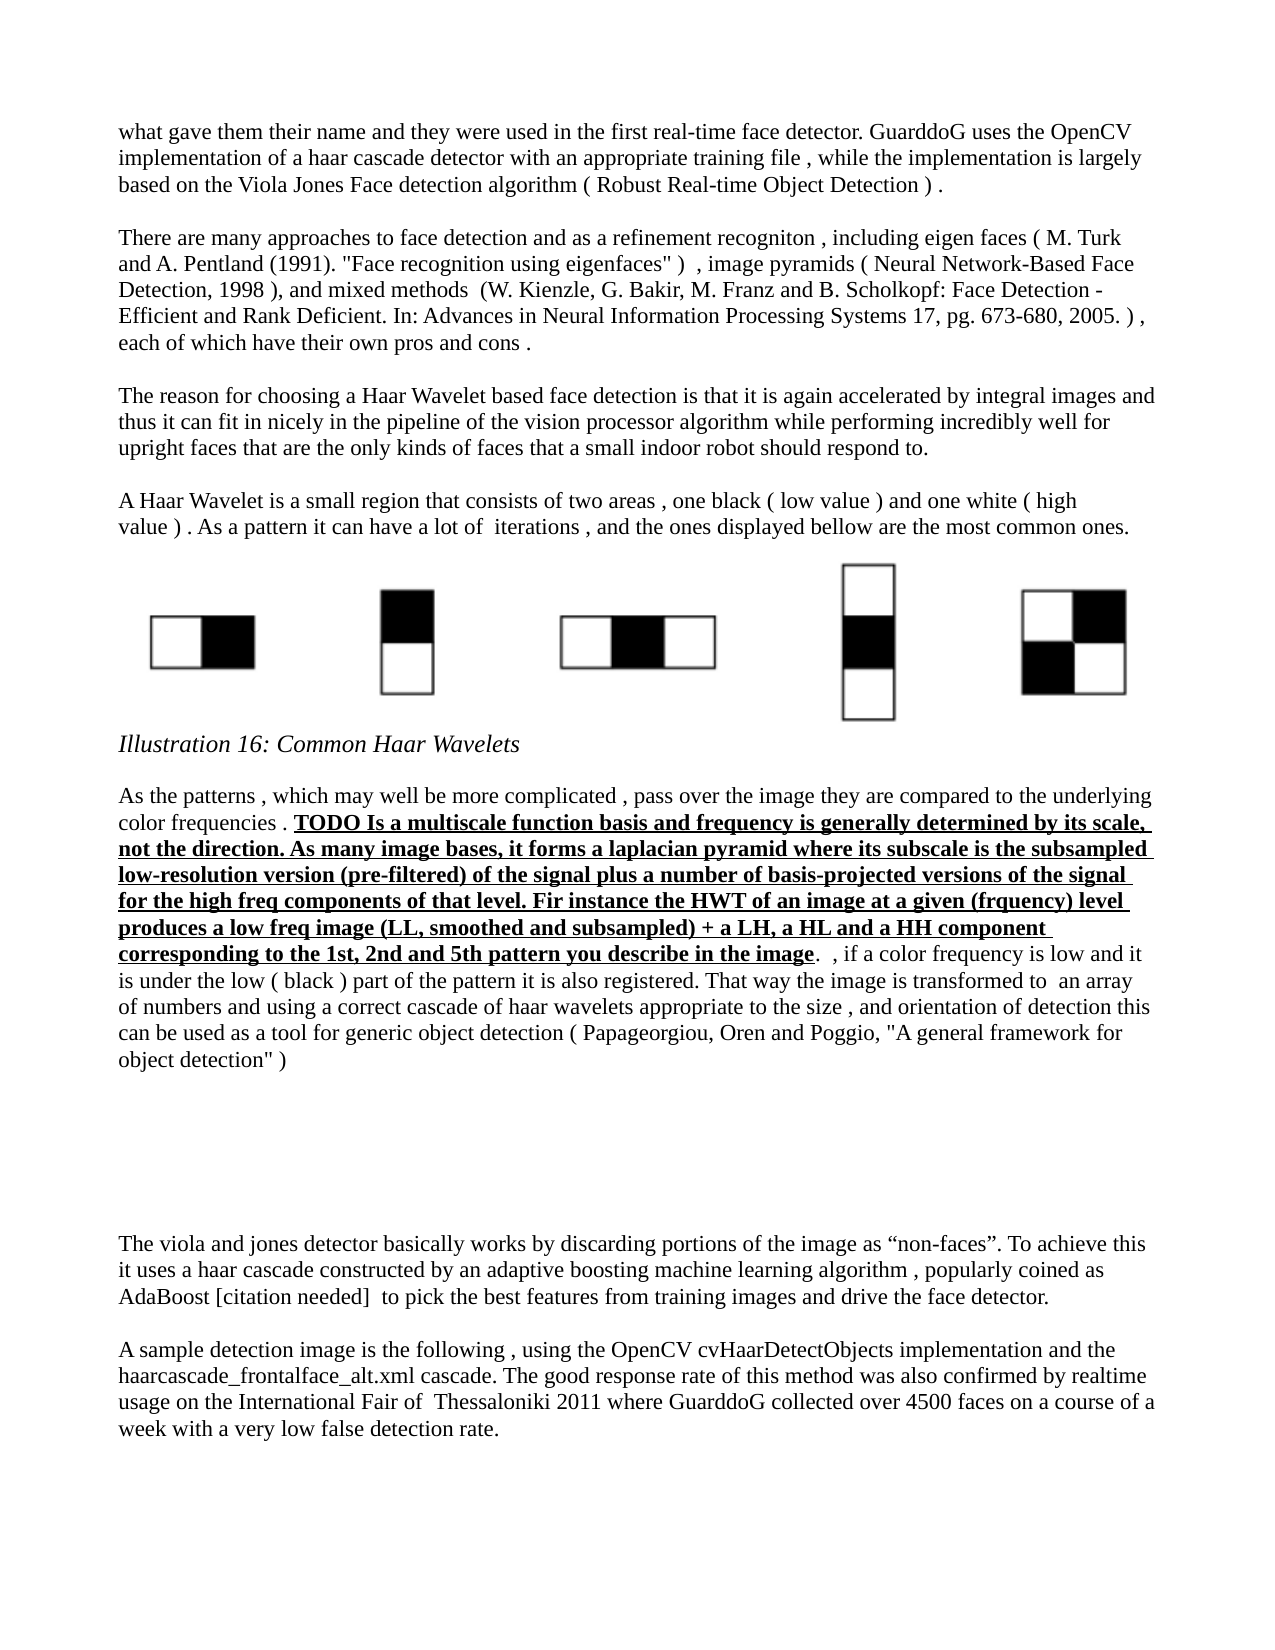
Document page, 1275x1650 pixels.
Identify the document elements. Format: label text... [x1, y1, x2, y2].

text As the patterns , which may well be more complicated , pass over the image they are compared to the underlying color frequencies . TODO Is a multiscale function basis and frequency is generally determined by its scale, not the direction. As many image bases, it forms a laplacian pyramid where its subscale is the subsampled low-resolution version (pre-filtered) of the signal plus a number of basis-projected versions of the signal for the high freq components of that level. Fir instance the HWT of an image at a given (frquency) level produces a low freq image (LL, smoothed and subsampled) + a LH, a HL and a HH component corresponding to the 1st, 2nd and 5th pattern you describe in the image. , if a color frequency is low and it is under the low ( black ) part of the pattern it is also registered. That way the image is transformed to an array of numbers and using a correct cascade of haar wavelets appropriate to the size , and orientation of detection this can be used as a tool for generic object detection ( Papageorgiou, Oren and Poggio, "A general framework for object detection" ) [118, 782, 1157, 1072]
text The viola and jones detector basically works by discarding portions of the image as “non-faces”. To achieve this it uses a haar cascade constructed by an adaptive boosting machine learning algorithm , popularly coined as AdaBoost [citation needed] to pick the best features from training images and drive the face detector. [118, 1230, 1157, 1309]
text A Haar Wavelet is a small region that consists of two areas , one black ( low value ) and one white ( high value ) . As a pattern it can have a lot of iterations , and the ones displayed bellow are the most common ones. [118, 487, 1157, 540]
text A sample detection image is the following , using the OpenCV cvHaarDetectObjects implementation and the haarcascade_frontalface_alt.xml cascade. The good response rate of this method was also confirmed by realtime usage on the International Fair of Thessaloniki 2011 where GuarddoG collected over 4500 faces on a course of a week with a very low false detection rate. [118, 1336, 1157, 1441]
picture [118, 552, 1158, 730]
text Illustration 16: Common Haar Wavelets [118, 730, 1157, 758]
text The reason for choosing a Haar Wavelet based face detection is that it is again accelerated by integral images and thus it can fit in nicely in the pipeline of the vision processor algorithm while performing incredibly well for upright faces that are the only kinds of faces that a small indoor robot should respond to. [118, 382, 1157, 461]
text There are many approaches to face detection and as a refinement recogniton , including eigen faces ( M. Turk and A. Pentland (1991). "Face recognition using eigenfaces" ) , image pyramids ( Neural Network-Based Face Detection, 1998 ), and mixed methods (W. Kienzle, G. Bakir, M. Franz and B. Scholkopf: Face Detection - Efficient and Rank Deficient. In: Advances in Neural Information Processing Systems 17, pg. 673-680, 2005. ) , each of which have their own pros and cons . [118, 223, 1157, 355]
text what gave them their name and they were used in the first real-time face detector. GuarddoG uses the OpenCV implementation of a haar cascade detector with an appropriate training file , while the implementation is largely based on the Viola Jones Face detection algorithm ( Robust Real-time Object Detection ) . [118, 118, 1157, 197]
